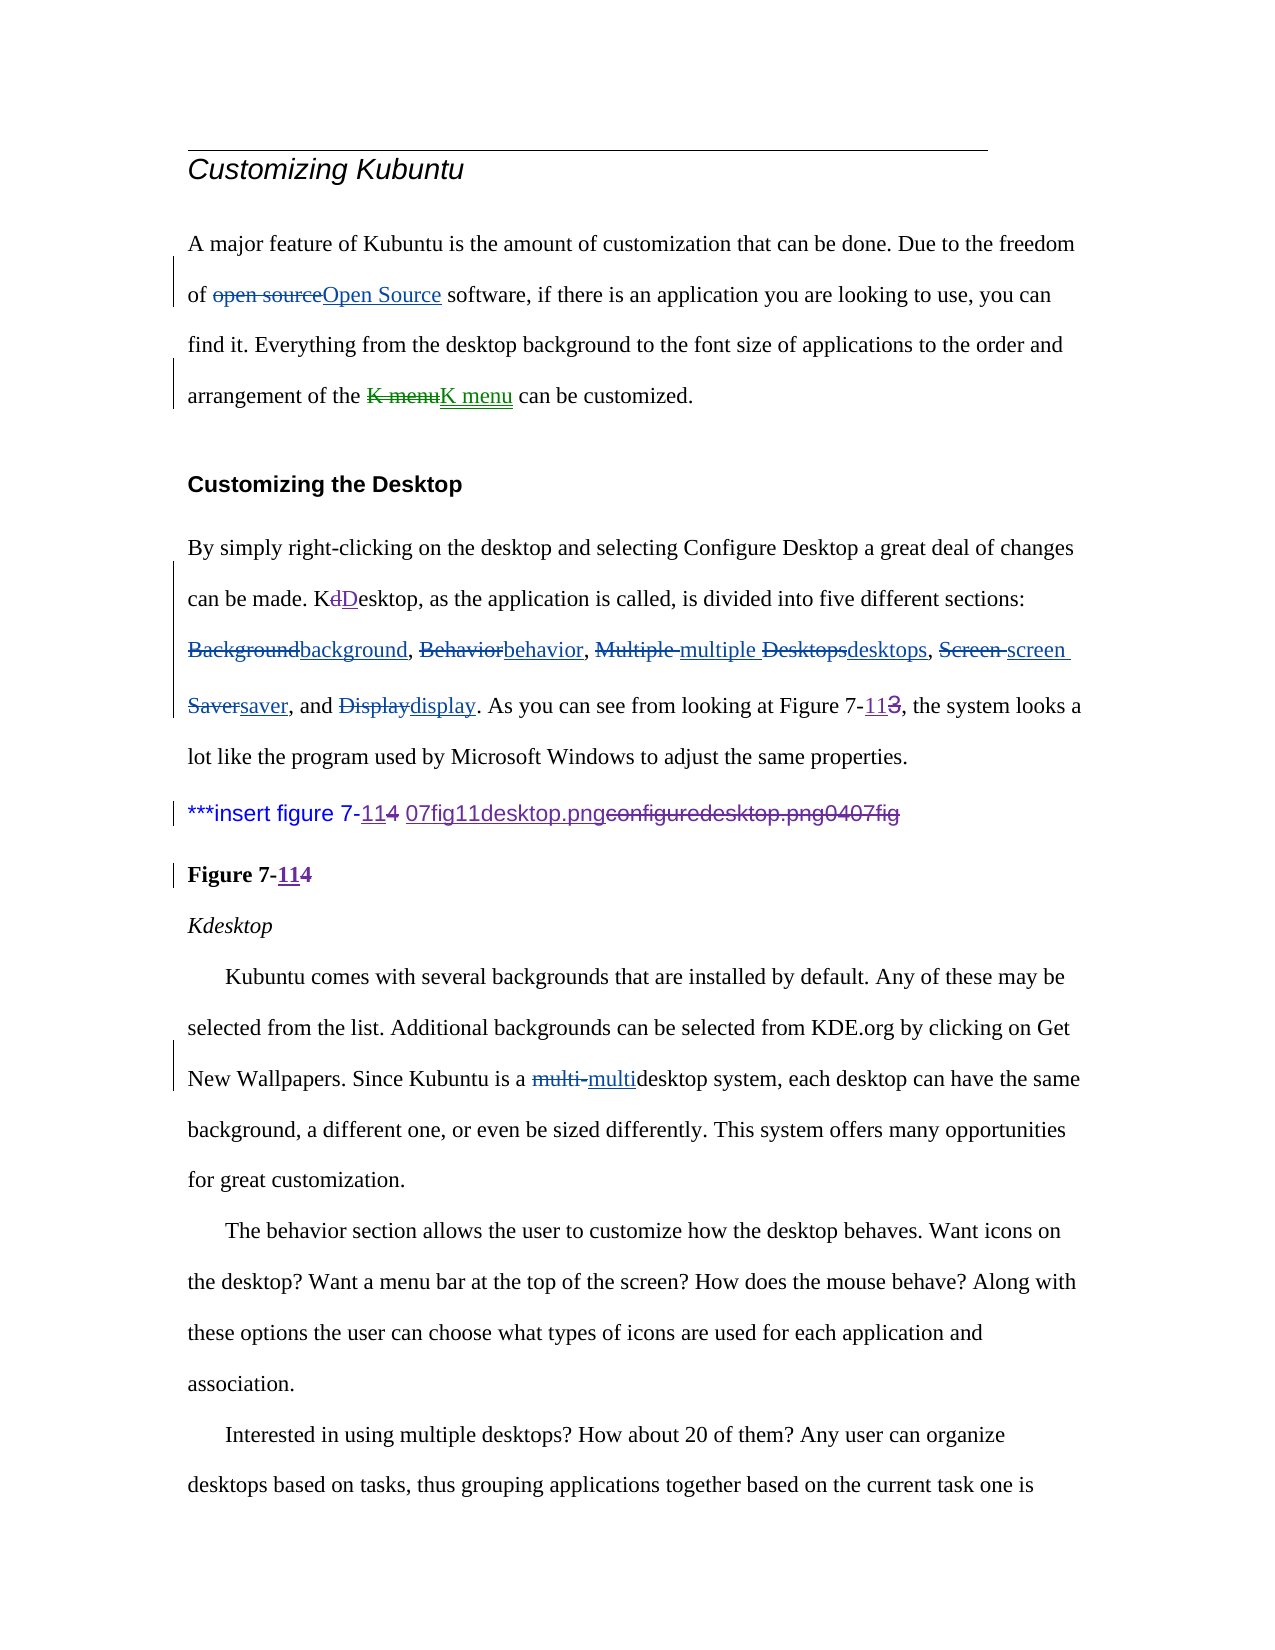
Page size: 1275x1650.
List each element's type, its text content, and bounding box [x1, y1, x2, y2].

text Figure 7-11 [187, 862, 1087, 888]
text Interested in using multiple desktops? How about 20 of them? Any user can organize desktops based on tasks, thus grouping applications together based on the current task one is [187, 1422, 1087, 1498]
text Kubuntu comes with several backgrounds that are installed by default. Any of these may be selected from the list. Additional backgrounds can be selected from KDE.org by clicking on Get New Wallpapers. Since Kubuntu is a multidesktop system, each desktop can have the same background, a different one, or even be sized differently. This system offers many opportunities for great customization. [187, 964, 1087, 1193]
text A major feature of Kubuntu is the amount of customization that can be done. Due to the freedom of Open Source software, if there is an application you are looking to use, you can find it. Everything from the desktop background to the font size of applications to the order and arrangement of the K menu can be customized. [187, 231, 1087, 409]
text Customizing the Desktop [187, 472, 1087, 497]
text By simply right-clicking on the desktop and selecting Configure Desktop a great deal of changes can be made. KDesktop, as the application is called, is divided into five different sections: background, behavior, multiple desktops, screen saver, and display. As you can see from looking at Figure 7-11, the system looks a lot like the program used by Microsoft Windows to adjust the same properties. [187, 535, 1087, 769]
text Customizing Kubuntu [187, 151, 988, 186]
text ***insert figure 7-11 07fig11desktop.png [187, 801, 1087, 826]
text Kdesktop [187, 913, 1087, 939]
text The behavior section allows the user to customize how the desktop behaves. Want icons on the desktop? Want a menu bar at the top of the screen? How does the mouse behave? Along with these options the user can choose what types of icons are used for each application and association. [187, 1218, 1087, 1396]
